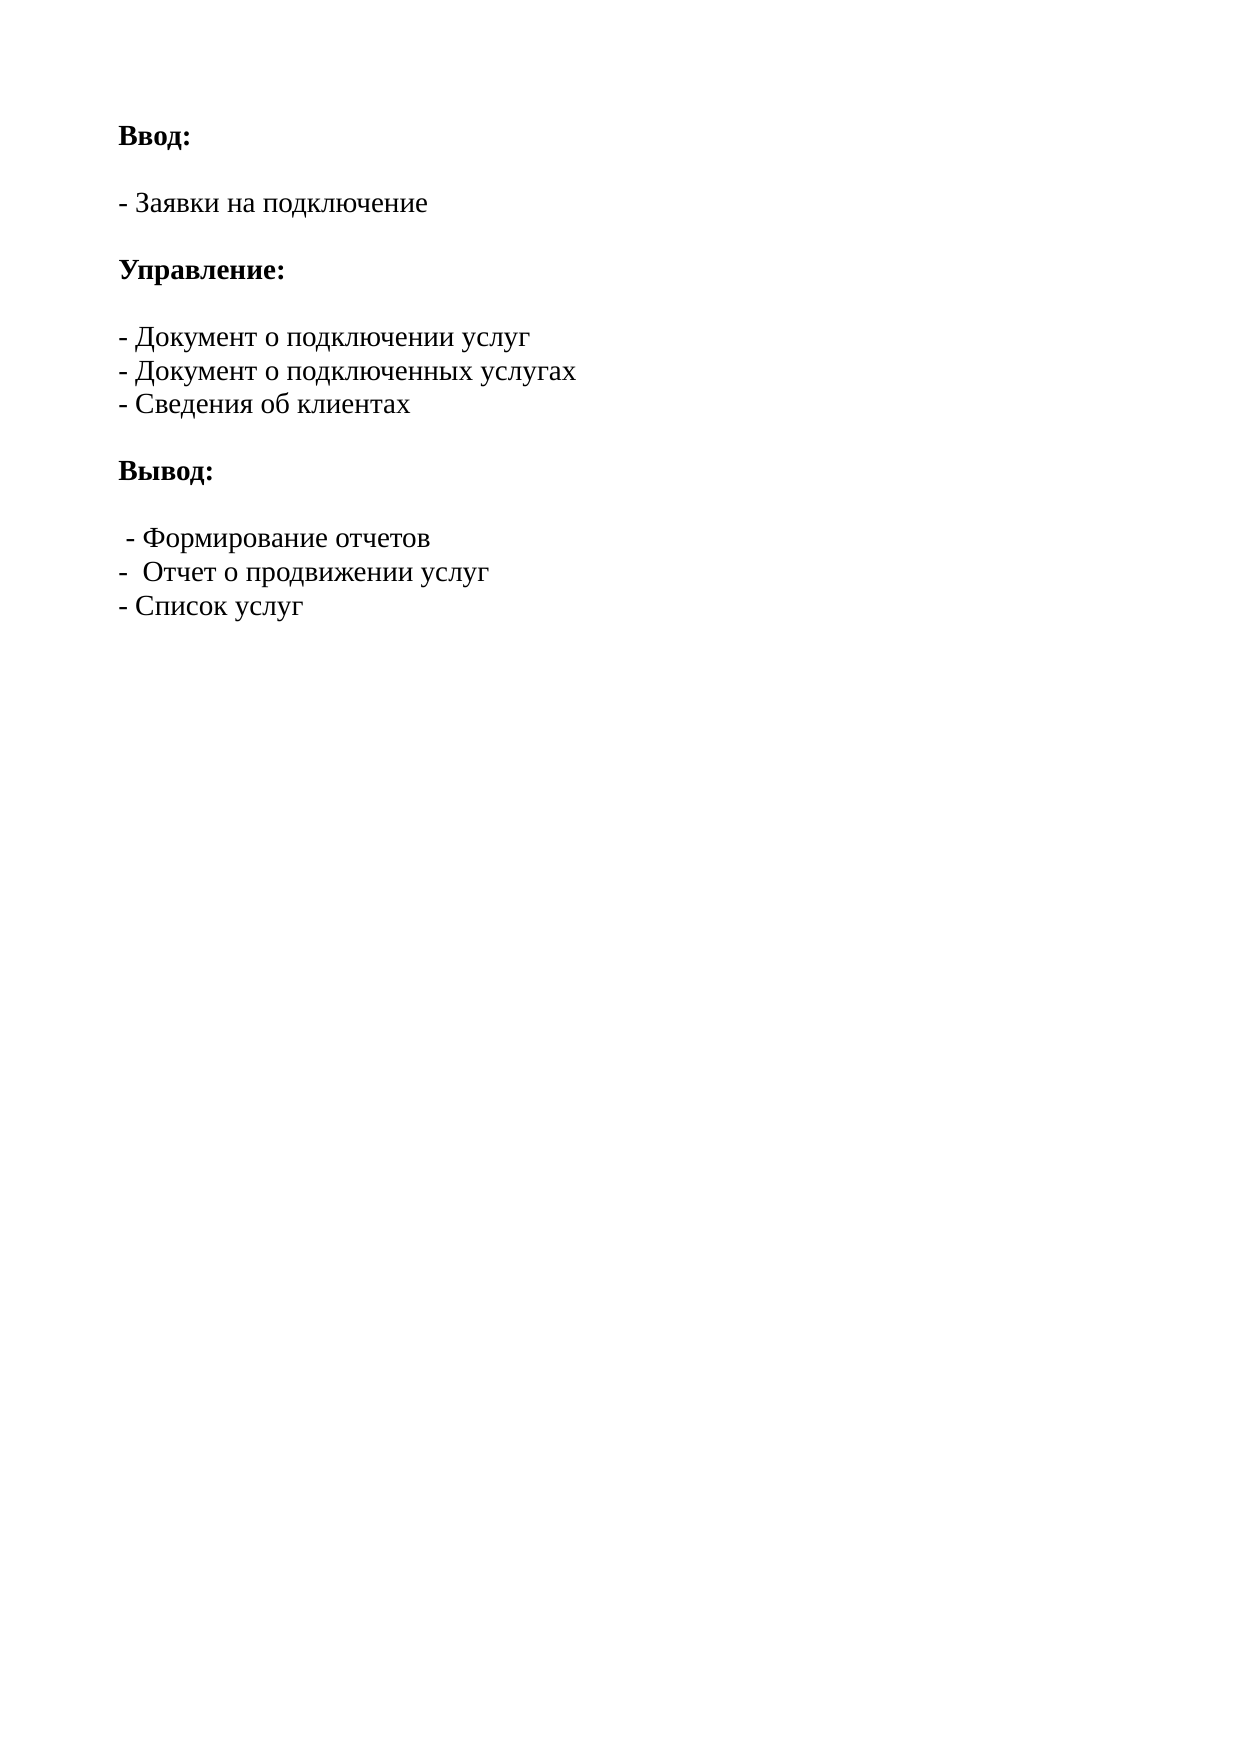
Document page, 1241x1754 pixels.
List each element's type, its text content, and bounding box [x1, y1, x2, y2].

text - Документ о подключении услуг [118, 319, 1122, 353]
text Ввод: [118, 118, 1122, 152]
text Управление: [118, 252, 1122, 286]
text - Заявки на подключение [118, 185, 1122, 219]
text Вывод: [118, 453, 1122, 487]
text - Список услуг [118, 588, 1122, 621]
text - Формирование отчетов [118, 521, 1122, 554]
text - Документ о подключенных услугах [118, 353, 1122, 386]
text - Сведения об клиентах [118, 386, 1122, 420]
text - Отчет о продвижении услуг [118, 554, 1122, 588]
